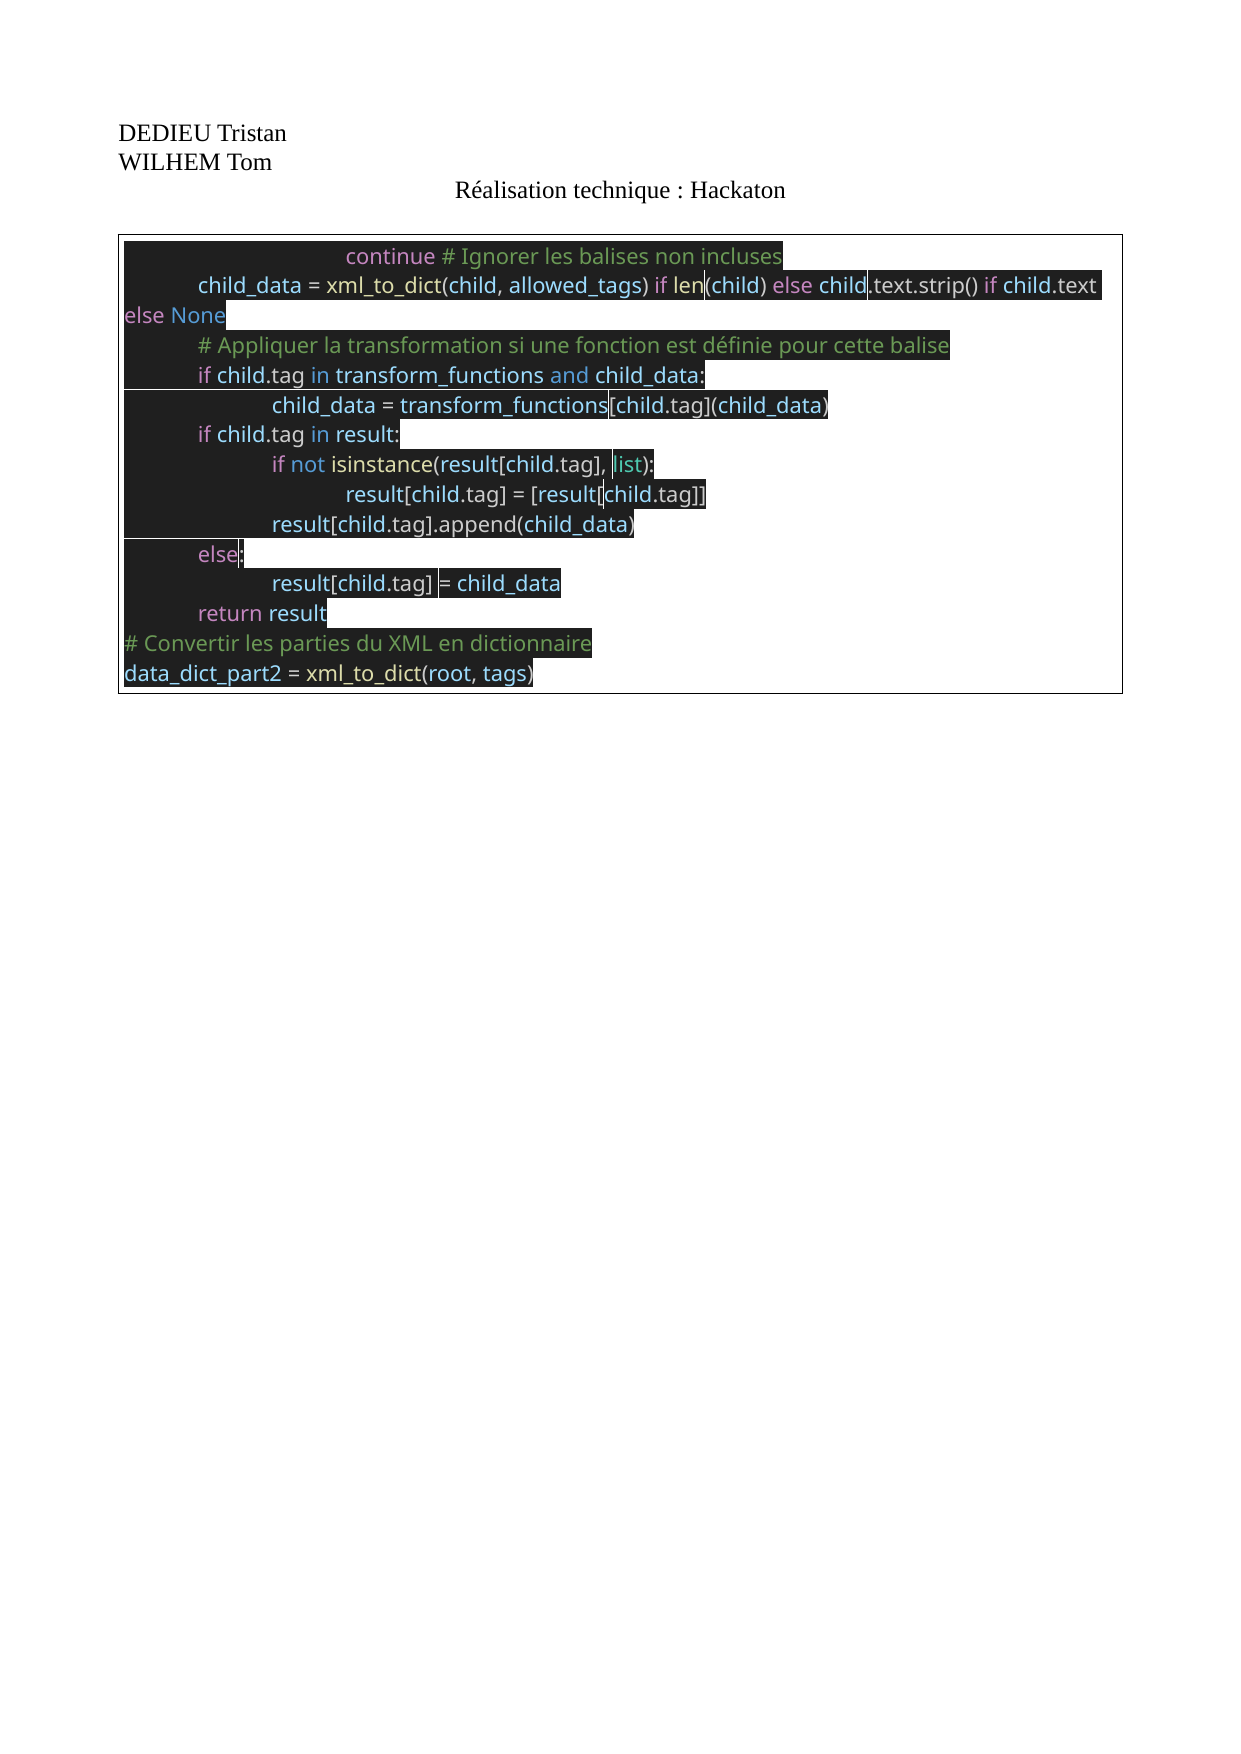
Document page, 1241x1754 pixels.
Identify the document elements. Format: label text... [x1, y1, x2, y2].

table_header continue # Ignorer les balises non incluses child_data = xml_to_dict(child, allowed_tags) if len(child) else child.text.strip() if child.text else None # Appliquer la transformation si une fonction est définie pour cette balise if child.tag in transform_functions and child_data: child_data = transform_functions[child.tag](child_data) if child.tag in result: if not isinstance(result[child.tag], list): result[child.tag] = [result[child.tag]] result[child.tag].append(child_data) else: result[child.tag] = child_data return result # Convertir les parties du XML en dictionnaire data_dict_part2 = xml_to_dict(root, tags) [119, 235, 1122, 693]
